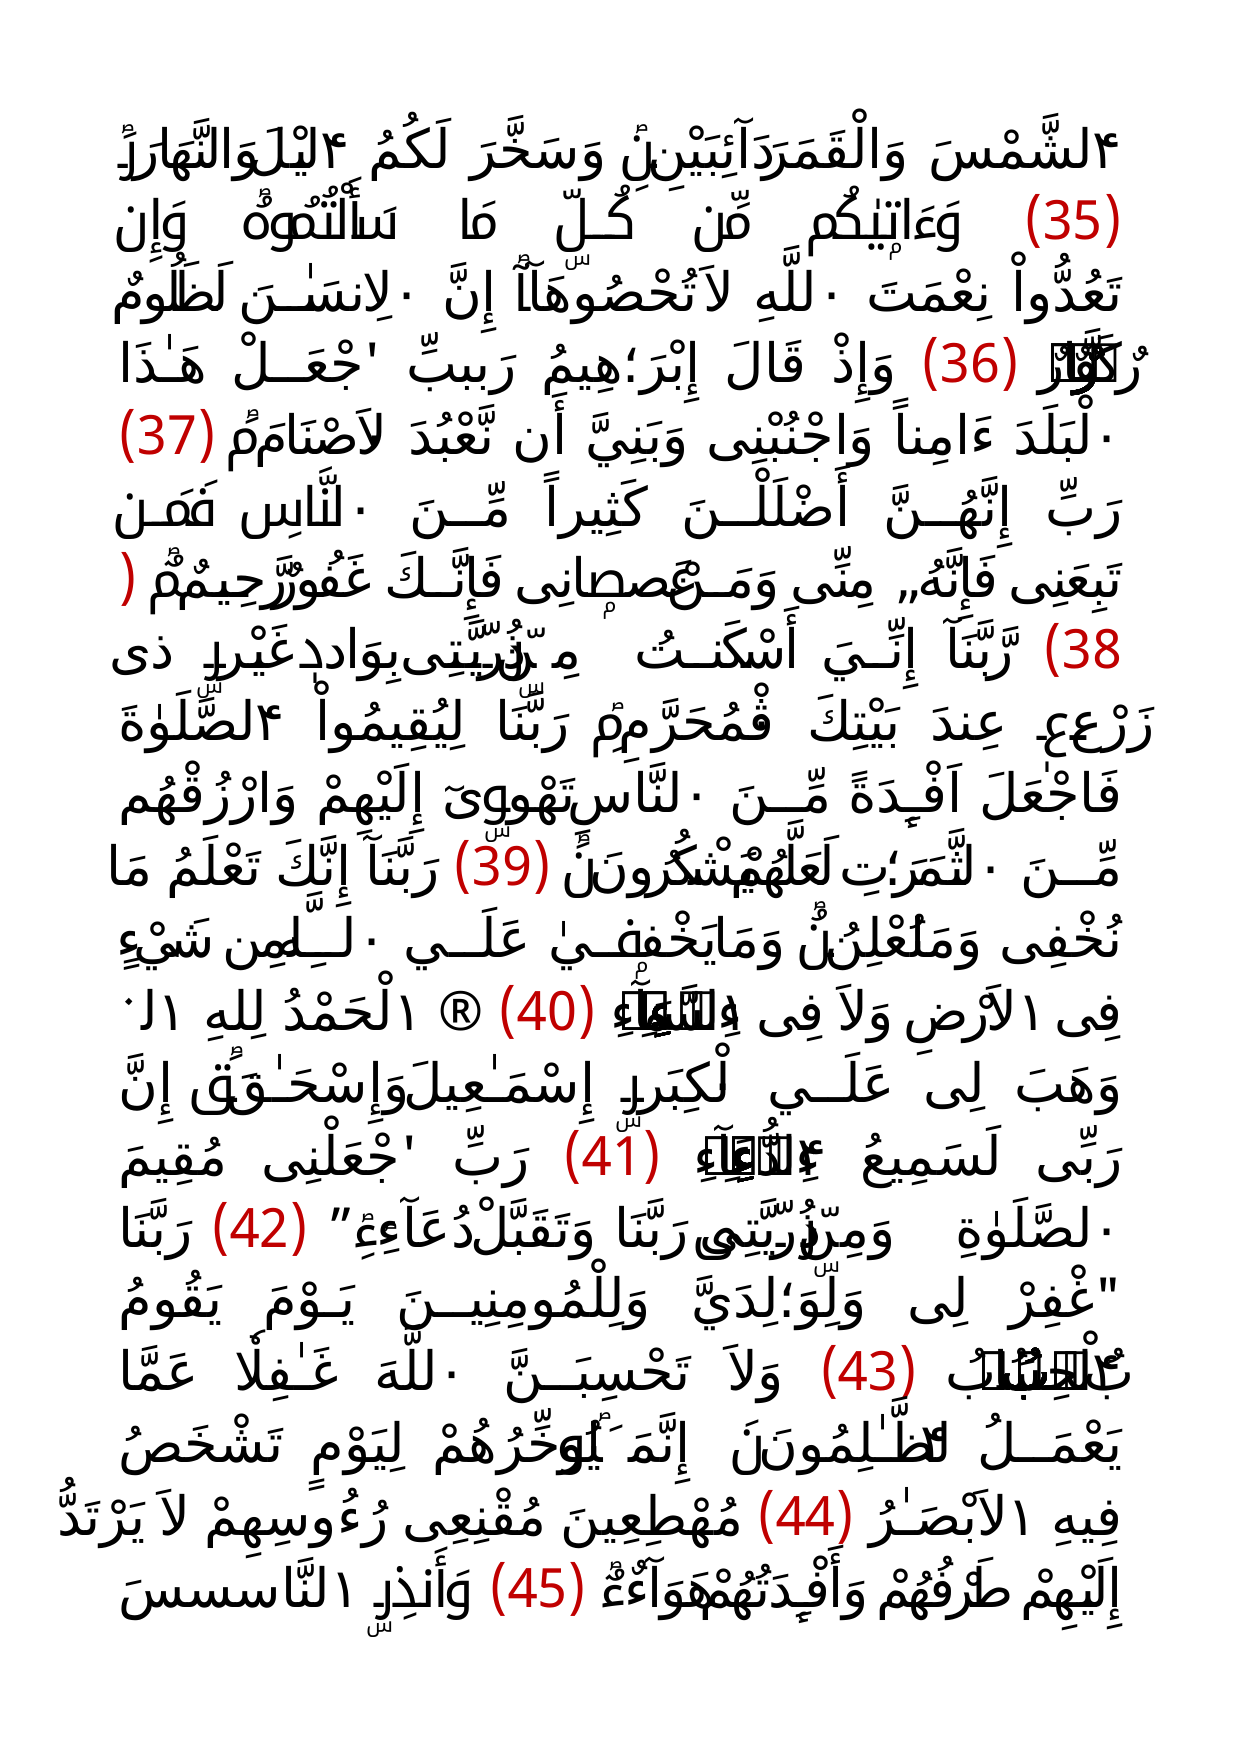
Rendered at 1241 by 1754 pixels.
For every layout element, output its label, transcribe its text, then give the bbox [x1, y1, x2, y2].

text ® بِسْمِ ۱للَّهِ ۱لرَّحْمَـٰنِ ۱لرَّحِيمِ أَلَٓرۭؐ كِتَـٰــب٘ اَنزَلْنَـٰهُ إِلَيْــكَ ڤِتُخْرۣجَ ۰لنَّاسسسَ مِـنَ ۰لظُّلُمَـٰــتِ إِلَي ۰لنُّورۣ (1) بِإِذْنِ رَبِّهِمُ; إِلَيٰ صِرَ؛طِ ۱لْعَزۣيزۣ ۱لْحَمِيدِؐ (2) ۱للَّهُ ۴ﻟ﮲ لَهُ„ مَا فِى ۱لسَّمَـٰوَ؛تتتِ وَمَا فِى ۱لاَرْضِؐ وَوَيْلٌ لِّلْكۭـٰفِـرۣيــنَ مِـنْ عَذَابٍ شَدِيدٖؐ (3) ۱لذِيــنَ يَسْتَحِبُّونَ ۰لْحَيَوٰةَ ۰لدُّنْيۭا عَلَــي ۰لاَخِرَةِ وَيَصُدُّونَ عَــن سَبِيـلِ ۱للَّهِ وَيَبْغُونَهَا عِوَجاٗ ۷وْلَئِــكَ فِى ضَچَلٙ بَعِيدٍؐ (4) وَمَآ أَرْسَلْنَا مِن رَّسُولٖ اِلاَّ بِلِسَانِ قَوْمِهِ” لِيُبَيِّــنَ لَهُمْؐ فَيُضِــلُّ ۴للَّهُ مَنْ يَّشَآءُ وَيَهْدِى مَـنْ يَّشَآءُؐ وَهُوَ ۰لْعَزۣيزُ ۴لْحَكِيمُؐ (5) وَلَقَدَ اَرْسَلْنَا مُوسۭــيٰ بِـَٔايَـٰتِنَآ أَنَ اَخْرۣجْ قَوْمَكَ مِنَ ۰لظُّلُمَـٰــتِ إِلَي ۰لنُّورۣ (6) وَذَكِّرْهُم بِأَييَّـٰمِ ۱للَّهِؐ إِنَّ فِى ذَ؛لِــكَ ءَلاَيَـٰــتٍ لِّكُــلّۣ صَبّۭارٍ شَكُورٍؐ (7) وَإِذْ قَالَ مُوسۭيٰ لِقَوْمِهِ ۹ذْكُرُواْ نِعْمَةَ ۰للَّهِ عَلَيْكُمُ; إِذَ اَنجۭيٰكُم مِّــنَ —الِ فِرْعَوْنَ يَسُومُونَكُمْ سُوٓءَ ۰لْعَذَابِ وَيُذَبِّحُونَ أَبْنَآءَكُمْ وَيَسْتَحْيُونَ نِسَآءَكُمْؐ وَفِى ذَ؛لِكُم بَلآَءٌ مِّن رَّبِّكُمْ عَظِيمٌؐ (8) وَإِذْ تَأَذَّنَ رَبُّكُمْ لَـئِــن شَكَرْتُمْ لَأَزۣيدَنَّكُمْ وَلَـئِـن كَفَرْتُمُ; إِنَّ عَذَابِى لَشَدِيدٌؐ (9) وَقَالَ مُوسۭيٰٓ إِن تَكْفُرُوٓاْ أَنتُمْ وَمَـن فِى ۱لاَرْضضضِ جَمِيعاً فَإِنننَّ ۰للَّهَ لَغَنِــيّﹲ حَمِيد٘ؐ (10) اَلَمْ يَاتِكُمْ نَبَؤُاْ ۴لذِيــنَ مِـن قَبْلِكُمْ قَوْمِ نُوحٍ وَعَادٍ وَثَمُودَ (11) وَالذِيــنَ مِنۢ بَعْدِهِمْؐ لاَ يَعْلَمُهُمُ; إِلاَّ ۰للَّهُؐ جَآءَتْهُمْ رُسُلُهُم بِالْبَيِّنَـٰــتِ فَرَدُّوٓاْ أَيْدِيَهُمْ فِىٓ أَفْوَ؛هِهِمْ وَقَالُوٓاْ إِنَّا كَفَرْنَا بِمَآ ٱُرْسِلْتُم بِهِ” وَإِنَّا لَفِى شَــكٍّ مِّمَّا تَدْعُونَنَآ إِلَيْهِ مُرۣيــبٍؐ (12) ¥ قَالَــتْ رُسُلُهُمُ; أَفِى ۱للَّهِ شَــكٌّ فَاطِرۣ ۱لسَّمَـٰوَ؛تتتِ وَالاَرْضضضِ يَدْعُوكُمْ لِيَغْفِرَ لَكُم مِّن ذُنُوبِكُمْ وَيُوَ۬خِّرَكُمُ; إِلَيٰٓ أَجَــلٍ مُّسَمّــيًؐ قَالُوٓاْ إِنَ اَنتُمُ; إِلاَّ بَشَرٌ مِّثْلُنَا تُرۣيدُونَ أَن تَصُدُّونَا عَمَّا كَانَ يَعْبُدُ ءَابَآؤُنَا فَاتُونَا بِسُلْطَـٰنٍ مُّبِينٍؐ (13) قَالَــتْ لَهُمْ رُسُلُهُمُ; إِن نَّحْـنُ إِلاَّ بَشَرٌ مِّثْلُكُمْ وَچَكِنَّ ۰للَّهَ يَمُــنُّ عَلَيٰ مَنْ يَّشَآءُ مِنْ عِبَادِهِؐ” وَمَا كَانَ لَنَآ أَن نَّاتِيَكُم بِسُلْطَـٰــنٖ اِلاَّ بِإِذْنِ ۱للَّهِؐ وَعَلَــي ۰للَّهِ فَلْيَتَوَكَّلِ ۱لْمُومِنُونَؐ (14) وَمَا لَنَآ أَلاَّ نَتَوَكَّــلَ عَلَــي ۰للَّهِ وَقَدْ هَدۭيٰنَا سُبُلَنَاؐ وَلَنَصْبِرَنَّ عَلَــيٰ مَآ ءَاذَيْتُمُونَاؐ وَعَلَــي ۰للَّهِ فَلْيَتَوَكَّلِ ۱لْمُتَوَكِّلُونَؐ (15) وَقَالَ ۰لذِيــنَ كَفَرُواْ لِرُسُلِهِمْ ڤَنُخْرۣجَنَّكُم مِّنَ اَرْضِنَآ أَوْ لَتَعُودُنَّ فِى مِلَّتِنَاؐ فَأَوْحۭيٰٓ إِلَيْهِمْ رَبُّهُمْ لَنُهْلِكَــنَّ ۰لظَّـٰلِمِينَ (16) وَلَنُسْكِنَنَّكُمُ ۴لاَرْضَ مِنۢ بَعْدِهِمْؐ ذَ؛لِــكَ لِمَــنْ خَافَ مَقَامِى وَخَافَ وَعِيدِؐ” (17) وَاسْتَفْتَحُواْؐ وَخَابَ كُلُّ جَبّۭار۫ عَنِيدٍ (18) مِّنْ وَّرَآئِهِ” جَهَنَّمُ وَيُسْقۭيٰ مِــن مَّآءٍ صَدِيدٍ (19) يَتَجَرَّعُهُ„ وَلاَ يَكَادُ يُسِيغُهُ„ وَيَاتِيهِ ۱لْمَوْتتتُ مِن كُــلّۣ مَكَانٍ وَمَا هُوَ بِمَيِّــتٍ وَمِنْ وَّرَآئِهِ” عَذَاببب٘ غَلِيظٌؐ (20) مَّثَلُ ۴لذِيــنَ كَفَرُواْ بِرَبِّهِمُؐ; أَعْمَـٰلُهُمْ كَرَمَادٖ 'شْتَدَّتْ بِهِ ۱لرّۣيَـٰحُ فِى يَوْمٖ عَاصِفٍ لاَّ يَقْدِرُونَ مِمَّا كَسَبُواْ عَلَيٰ شَيْءٍؐ ذَ؛لِــكَ هُوَ ۰لضَّچَـلُ ۴لْبَعِيدُؐ (21) ® أَلَمْ تَرَ أَنننَّ ۰للَّهَ خَلَقَ ۰لسَّمَـٰوَ؛تتتِ وَالاَرْضضضَ بِالْحَـقﱢّؐ إِنْ يَّشَأْ يُذْهِبْكُمْ وَيَاتِ بِخَلْقٍ جَدِيدٍؐ وَمَا ذَ؛لِــكَ عَلَــي ۰للَّهِ بِعَزۣيزٍؐ (22) وَبَرَزُواْ لِلهِ جَمِيعاً فَقَالَ ۰لضُّعَفَـٰٓؤُاْ لِلذِيــنَ "سْتَكْبَرُوٓاْ إِنَّا كُنَّا لَكُمْ تَبَعاً فَهَلَ اَنتُم مُّغْنُونَ عَنَّا مِــنْ عَذَابِ ۱للَّهِ مِن شَيْءٍؐ قَالُواْ لَوْ هَدۭيٰنَا ۰للَّهُ لَهَدَيْنَـٰكُمْؐ سَوَآء٘ عَلَيْنَآ أَجَزۣعْنَآ أَمْ صَبَرْنَا مَا لَنَا مِن مَّحِيـصٍؐ (23) وَقَالَ ۰لشَّيْطَـٰنُ لَمَّا قُضِــيَ ۰لاَمْرُ إِنَّ ۰للَّهَ وَعَدَكُمْ وَعْدَ ۰لْحَقِّ وَوَعَدتُّكُمْ فَأَخْلَفْتُكُمْ وَمَا كَانَ لِى عَلَيْكُم مِّــن سُلْطَـٰــن۫ اِلٓاَّ أَن دَعَوْتُكُمْ فَاسْتَجَبْتُمْ لِى فَلاَ تَلُومُونِى وَلُومُوٓاْ أَنفُسَكُم مَّآ أَنَا بِمُصْرۣخِكُمْ وَمَآ أَنتُم بِمُصْرۣخِيَّ إِنِّى كَفَرْتتتُ بِمَآ أَشْرَكْتُمُونِ مِــن قَبْلُؐ إِنننَّ ۰لظَّـٰلِمِيــنَ لَهُمْ عَذَاب٘ اَلِيمٌؐ (24) وَٱُدْخِلَ ۰لذِيــنَ ءَامَنُواْ وَعَمِلُواْ ۴ڤصَّـٰڤِحَـٰـــتِ جَنَّـٰـــتٍ تَجْرۣى مِــن تَحْتِهَا ۰لاَنْهَـٰرُ خَـٰلِدِينَ فِيهَا بِإِذْنِ رَبِّهِمْؐ تَحِيَّتُهُمْ فِيهَا سَچَم٘ؐ (25) اَلَمْ تَرَ كَيْفَ ضَرَبَ ۰للَّهُ مَثَلًا كَلِمَةً طَيِّبَةً كَشَجَرَةٍ طَيِّبَةٖ اَصْلُهَا ثَابِــتٌ وَفَرْعُهَا فِى ۱لسَّمَآءِ (26) تُوتِىٓ ٱُكْلَهَا كُلَّ حِينٙ بِإِذْنِ رَبِّهَاؐ وَيَضْرۣبُ ۴للَّهُ ۴لاَمْثَالَ لِلنَّاسسسِ لَعَلَّهُمْ يَتَذَكَّرُونَؐ (27) وَمَثَــلُ كَلِمَةٖ خَبِيثَةٍ كَشَجَرَةٖ خَبِيثَةٖ ۶جْتُثَّــتْ مِن فَوْقِ ۱لاَرْضضضِ مَا لَهَا مِن قَرۭارٍؐ (28) يُثَبِّــتُ ۴للَّهُ ۴لذِيــنَ ءَامَنُواْ بِالْقَوْلِ ۱لثَّابِــتِ فِى ۱لْحَيَوٰةِ ۱لدُّنْيۭا وَفِى ۱لاَخِرَةِؐ وَيُضِــلُّ ۴للَّهُ ۴لظَّـٰلِمِينَؐ وَيَفْعَــلُ ۴للَّهُ مَا يَشَآءُؐ (29) © اَ۬لَمْ تَرَ إِلَــي ۰لذِيــنَ بَدَّلُواْ نِعْمَــتَ ۰للَّهِ كُفْراً وَأَحَلُّواْ قَوْمَهُمْ دَارَ ۰لْبَوۭارۣ (30) جَهَنَّمَ يَصْلَوْنَهَاؐ وَبِيسَ ۰لْقَرَارُؐ (31) وَجَعَلُواْ لِلهِ أَندَاداً لِّيُضِلُّواْ عَــن سَبِيلِهِؐ” قُــلْ تَمَتَّعُواْ فَإِنننَّ مَصِيرَكُمُ; إِلَي ۰لنّۭارۣؐ (32) قُل لِّعِبَادِيَ ۰لذِيــنَ ءَامَنُواْ يُقِيمُواْ ۴لصَّلَوٰةَ وَيُنفِقُواْ مِمَّا رَزَقْنَـٰهُمْ سِرّاً وَعَچَنِيَةً مِّــن قَبْلِ أَنْ يَّاتِيَ يَوْمٌ لاَّ بَيْعٌ فِيهِ وَلاَ خِچَل٘ؐ (33) ۱للَّهُ ۴ﻟ﮲ خَلَــقَ ۰لسَّمَـٰوَ؛تِ وَالاَرْضَ وَأَنزَلَ مِــنَ ۰لسَّمَآءِ مَآءً فَأَخْرَجَ بِهِ” مِنَ ۰لثَّمَرَ؛تتتِ رۣزْقاً لَّكُمْؐ وَسَخَّرَ لَكُمُ ۴لْفُلْــكَ ڤِتَجْرۣيَ فِى ۱ڤْبَحْرۣ بِأَمْرۣهِؐ” وَسَخَّرَ لَكُمُ ۴لاَنْهَـٰرَؐ (34) وَسَخَّرَ لَكُمُ ۴لشَّمْسَ وَالْقَمَرَ دَآئِبَيْنِؐ وَسَخَّرَ لَكُمُ ۴ليْلَ وَالنَّهَارَؐ (35) وَءَاتۭيٰكُم مِّن كُــلّۣ مَا سَأَلْتُمُوهُؐ وَإِن تَعُدُّواْ نِعْمَتَ ۰للَّهِ لاَ تُحْصُوهَآؐ إِنَّ ۰لِانسَـٰــنَ لَظَلُومٌ كَفَّارٌؐ (36) وَإِذْ قَالَ إِبْرَ؛هِيمُ رَبببِّ 'جْعَــلْ هَـٰذَا ۰لْبَلَدَ ءَامِناً وَاجْنُبْنِى وَبَنِيَّ أَن نَّعْبُدَ ۰لاَصْنَامَؐ (37) رَبِّ إِنَّهُــنَّ أَضْلَلْــنَ كَثِيراً مِّــنَ ۰لنَّاسِ فَمَــن تَبِعَنِى فَإِنَّهُ„ مِنِّى وَمَــنْ عَصۭانِى فَإِنَّــكَ غَفُورٌ رَّحِيمٌؐ (38) رَّبَّنَآ إِنِّــيَ أَسْكَنــتُ مِن ذُرّۣيَّتِى بِوَادٖ غَيْرۣ ذى زَرْعٖ عِندَ بَيْتِكَ ۰ڤْمُحَرَّمِؐ رَبَّنَا لِيُقِيمُواْ ۴لصَّلَوٰةَ فَاجْعَلَ اَفْـِٕدَةً مِّــنَ ۰لنَّاسِ تَهْوۣىٓ إِلَيْهِمْ وَارْزُقْهُم مِّــنَ ۰لثَّمَرَ؛تِ لَعَلَّهُمْ يَشْكُرُونَؐ (39) رَبَّنَآ إِنَّكَ تَعْلَمُ مَا نُخْفِى وَمَا نُعْلِنُؐ وَمَا يَخْفۭــيٰ عَلَــي ۰للَّهِ مِن شَيْءٍ فِى ۱لاَرْضِ وَلاَ فِى ۱لسَّمَآءِؐ (40) ® ۱لْحَمْدُ لِلهِ ۱ﻟ﮲ وَهَبَ لِى عَلَــي ۰لْكِبَرۣ إِسْمَـٰعِيلَ وَإِسْحَـٰقَؐ إِنَّ رَبِّى لَسَمِيعُ ۴لدُّعَآءِؐ (41) رَبِّ 'جْعَلْنِى مُقِيمَ ۰لصَّلَوٰةِ وَمِن ذُرّۣيَّتِىؐ رَبَّنَا وَتَقَبَّلْ دُعَآءِؐ” (42) رَبَّنَا "غْفِرْ لِى وَلِوَ؛لِدَيَّ وَلِلْمُومِنِيــنَ يَـوْمَ يَقُومُ ۴لْحِسَابُؐ (43) وَلاَ تَحْسِبَــنَّ ۰للَّهَ غَـٰفِلٗا عَمَّا يَعْمَــلُ ۴لظَّـٰلِمُونَؐ إِنَّمَا يُوَ۬خِّرُهُمْ لِيَوْمٍ تَشْخَصُ فِيهِ ۱لاَبْصَـٰرُ (44) مُهْطِعِينَ مُقْنِعِى رُءُوسِهِمْ لاَ يَرْتَدُّ إِلَيْهِمْ طَرْفُهُمْ وَأَفْـِٕدَتُهُمْ هَوَآءٌؐ (45) وَأَنذِرۣ ۱لنَّاسسسَ يَوْمَ يَاتِيهِمُ ۴لْعَذَابببُ فَيَقُولُ ۴لذِينَ ظَلَمُواْ رَبَّنَآ أَخِّرْنَآ إِلَــيٰٓ أَجَلٍ قَرۣيــبٍ نُّجِــبْ دَعْوَتَــكَ وَنَتَّبِعِ ۱لرُّسُلَؐ أَوَلَمْ تَكُونُوٓاْ أَقْسَمْتُم مِّــن قَبْلُ مَا لَكُم مِّن زَوَالٍؐ (46) وَسَكَنتُمْ فِى مَسَـٰكِـنِ ۱لذِيــنَ ظَلَمُوٓاْ أَنفُسَهُمْ وَتَبَيَّــنَ لَكُمْ كَيْفَ فَعَلْنَا بِهِمْ وَضَرَبْنَا لَكُمُ ۴لاَمْثَالَؐ (47) وَقَدْ مَكَرُواْ مَكْرَهُمْؐ وَعِندَ ۰للَّهِ مَكْرُهُمْؐ وَإِن كَانَ مَكْرُهُمْ لِتَزُولَ مِنْهُ ۴لْجِبَالُؐ (48) فَلاَ تَحْسِبَــنَّ ۰للَّهَ مُخْلِفَ وَعْدِهِ” رُسُلَهُؐ; إِنننَّ ۰للَّهَ عَزۣيزٌ ذُو èنتِقَامٍؐ (49) يَوْمَ تُبَدَّلُ ۴لاَرْضضضُ غَيْرَ ۰لاَرْضِ وَالسَّمَـٰوَ؛تتتُؐ وَبَرَزُواْ لِلهِ ۱لْوَ؛حِدِ ۱لْقَهّۭارۣؐ (50) وَتَرَي ۰ڤْمُجْرۣمِينَ يَوْمَئِذٍ مُّقَرَّنِيــنَ فِى ۱لاَصْفَادِ (51) سَرَابِيلُهُم مِّن قَطِرَانٍ وَتَغْشۭيٰ وُجُوهَهُمُ ۴لنَّارُ (52) ڤِيَجْزۣيَ ۰للَّهُ كُلَّ نَفْــسٍ مَّا كَسَبَــتِؐ اِنننَّ ۰للَّهَ سَرۣيعُ ۴لْحِسَابببِؐ (53) هَـٰذَا بَچَغٌ لِّلنَّاسِ وَلِيُنذَرُواْ بِهِ” وَلِيَعْلَمُوٓاْ أَنَّمَا هُوَ إِچَهٌ وَ؛حِدٌ وَلِيَذَّكَّرَ ٱُوْلُواْ ۴لاَلْبَـٰــبِ (54) [118, 118, 1122, 1629]
